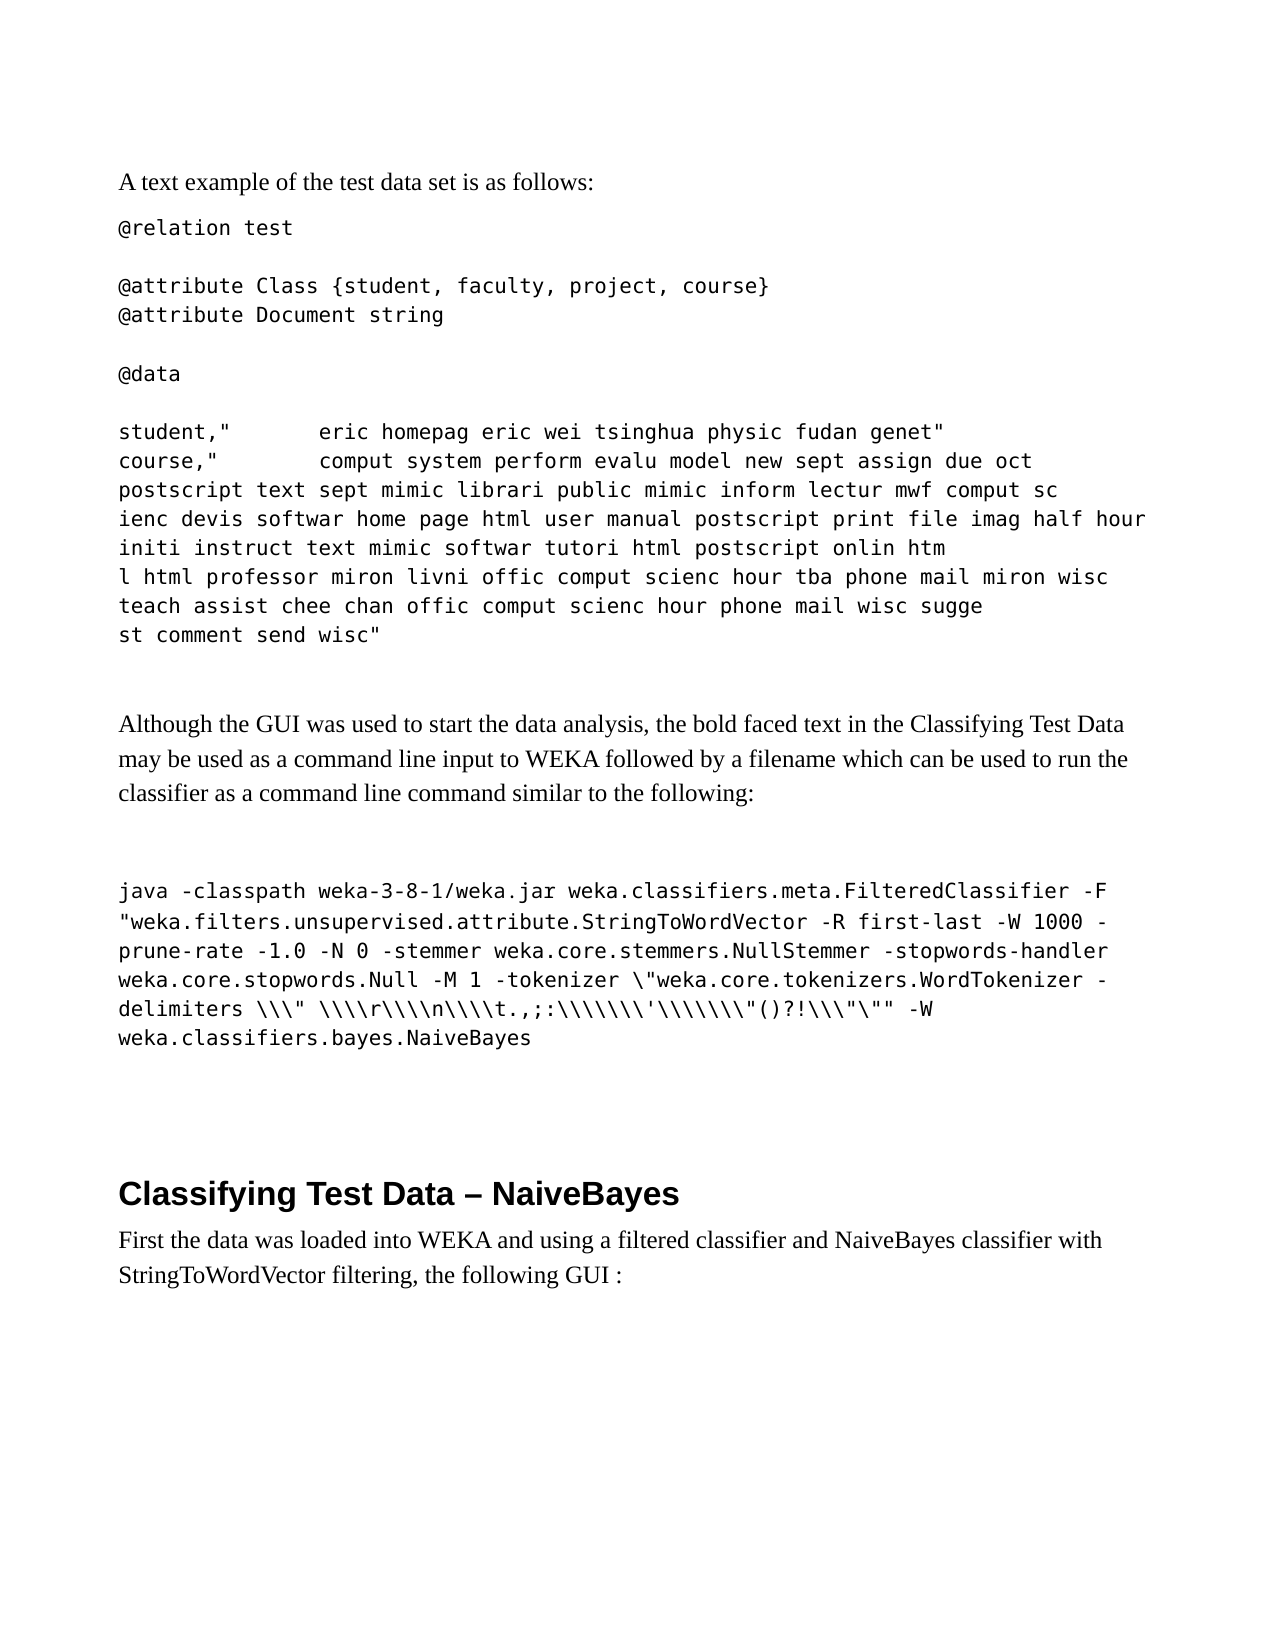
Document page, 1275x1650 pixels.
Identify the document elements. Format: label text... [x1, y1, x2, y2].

text java -classpath weka-3-8-1/weka.jar weka.classifiers.meta.FilteredClassifier -F "weka.filters.unsupervised.attribute.StringToWordVector -R first-last -W 1000 -prune-rate -1.0 -N 0 -stemmer weka.core.stemmers.NullStemmer -stopwords-handler weka.core.stopwords.Null -M 1 -tokenizer \"weka.core.tokenizers.WordTokenizer -delimiters \\\" \\\\r\\\\n\\\\t.,;:\\\\\\\'\\\\\\\"()?!\\\"\"" -W weka.classifiers.bayes.NaiveBayes [118, 877, 1157, 1132]
text A text example of the test data set is as follows: [118, 167, 1157, 196]
text Although the GUI was used to start the data analysis, the bold faced text in the Classifying Test Data may be used as a command line input to WEKA followed by a filename which can be used to run the classifier as a command line command similar to the following: [118, 709, 1157, 807]
text @relation test @attribute Class {student, faculty, project, course} @attribute Document string @data student," eric homepag eric wei tsinghua physic fudan genet" course," comput system perform evalu model new sept assign due oct postscript text sept mimic librari public mimic inform lectur mwf comput sc ienc devis softwar home page html user manual postscript print file imag half hour initi instruct text mimic softwar tutori html postscript onlin htm l html professor miron livni offic comput scienc hour tba phone mail miron wisc teach assist chee chan offic comput scienc hour phone mail wisc sugge st comment send wisc" [118, 216, 1157, 688]
subtitle Classifying Test Data – NaiveBayes [118, 1174, 1157, 1213]
text First the data was loaded into WEKA and using a filtered classifier and NaiveBayes classifier with StringToWordVector filtering, the following GUI : [118, 1225, 1157, 1289]
